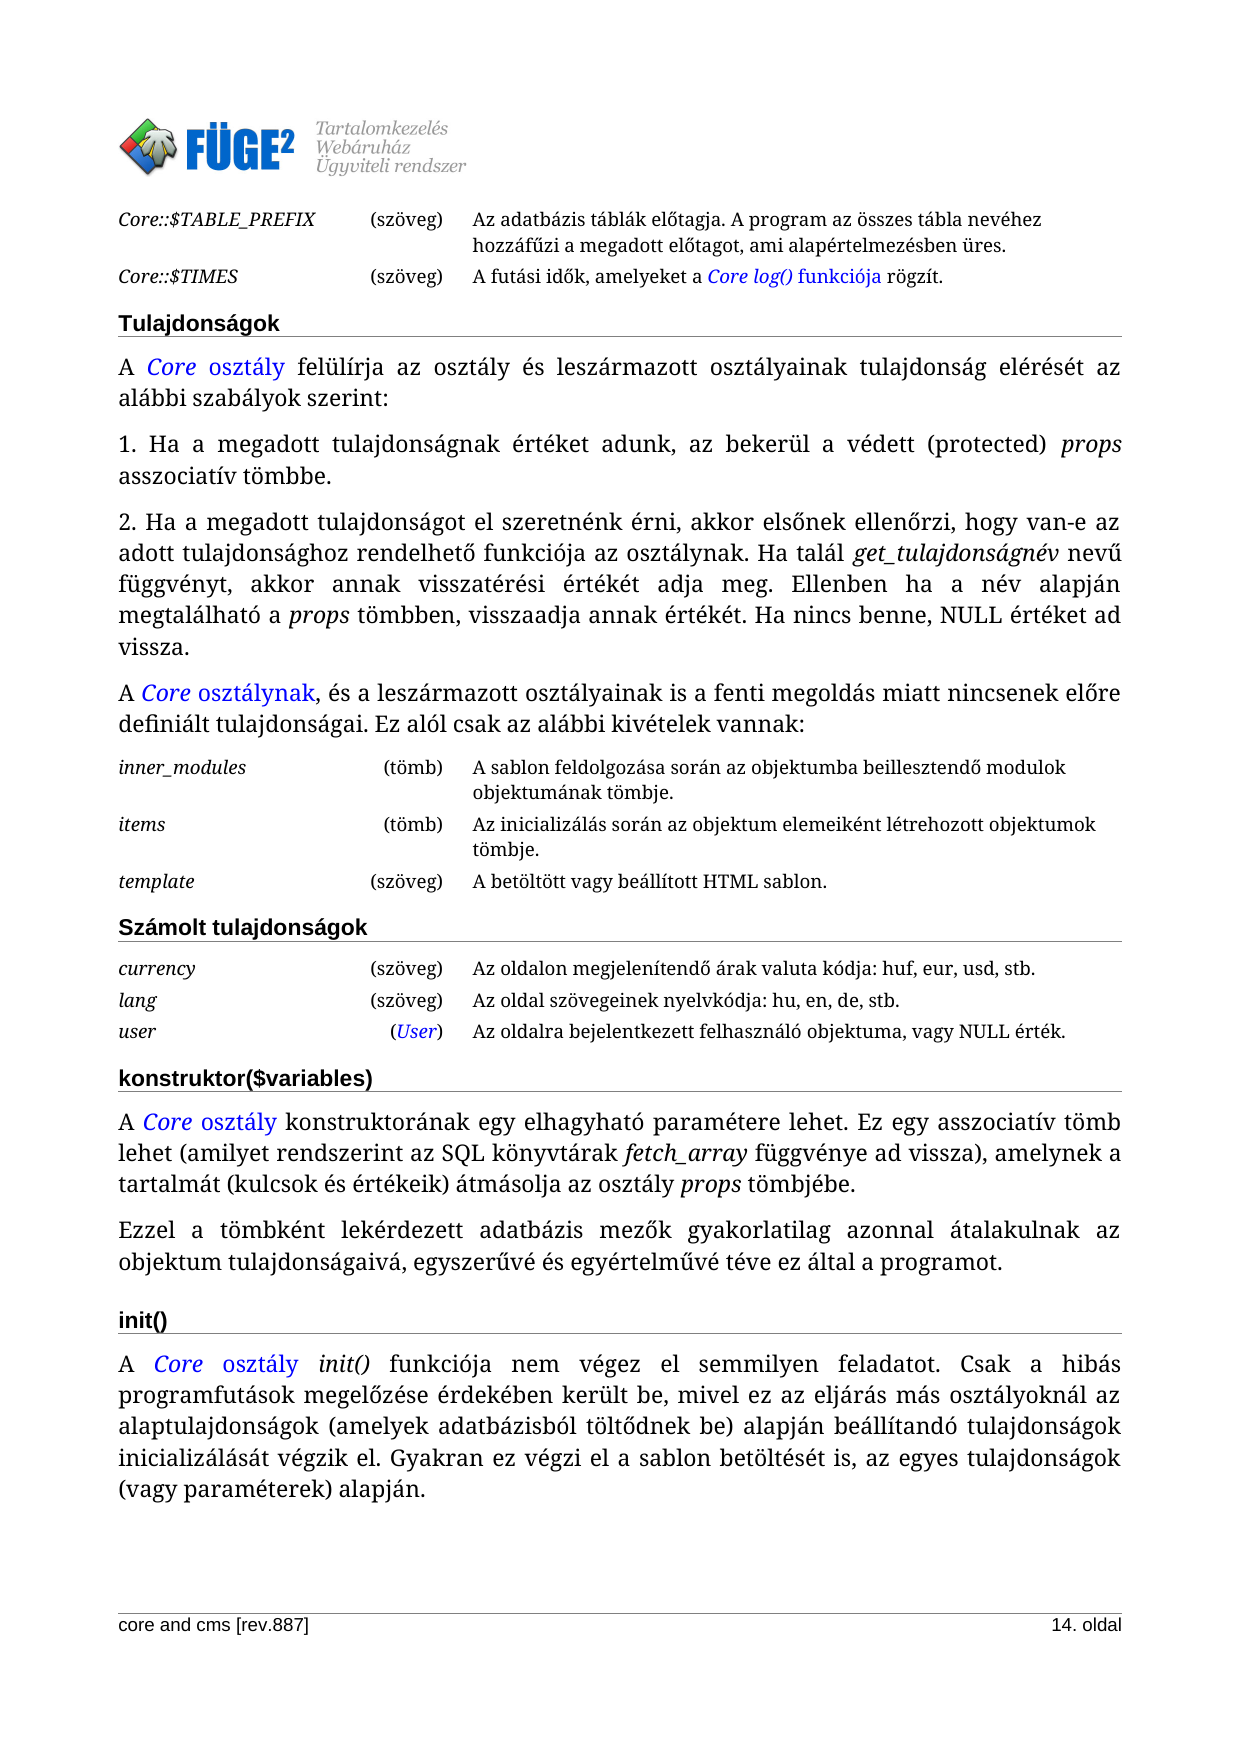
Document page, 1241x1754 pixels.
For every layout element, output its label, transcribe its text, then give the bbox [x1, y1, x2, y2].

text 1. Ha a megadott tulajdonságnak értéket adunk, az bekerül a védett (protected) props asszociatív tömbbe. [118, 428, 1122, 491]
subtitle konstruktor($variables) [118, 1065, 1122, 1091]
text user (User) Az oldalra bejelentkezett felhasználó objektuma, vagy NULL érték. [118, 1018, 1122, 1044]
text Core::$TIMES (szöveg) A futási idők, amelyeket a Core log() funkciója rögzít. [118, 264, 1122, 289]
subtitle Számolt tulajdonságok [118, 914, 1122, 941]
text A Core osztálynak, és a leszármazott osztályainak is a fenti megoldás miatt nincsenek előre definiált tulajdonságai. Ez alól csak az alábbi kivételek vannak: [118, 677, 1122, 739]
subtitle init() [118, 1307, 1122, 1333]
text items (tömb) Az inicializálás során az objektum elemeiként létrehozott objektumok tömbje. [118, 811, 1122, 862]
text currency (szöveg) Az oldalon megjelenítendő árak valuta kódja: huf, eur, usd, stb. [118, 956, 1122, 981]
text A Core osztály konstruktorának egy elhagyható paramétere lehet. Ez egy asszociatív tömb lehet (amilyet rendszerint az SQL könyvtárak fetch_array függvénye ad vissza), amelynek a tartalmát (kulcsok és értékeik) átmásolja az osztály props tömbjébe. [118, 1106, 1122, 1200]
subtitle Tulajdonságok [118, 310, 1122, 336]
text Ezzel a tömbként lekérdezett adatbázis mezők gyakorlatilag azonnal átalakulnak az objektum tulajdonságaivá, egyszerűvé és egyértelművé téve ez által a programot. [118, 1214, 1122, 1277]
text A Core osztály felülírja az osztály és leszármazott osztályainak tulajdonság elérését az alábbi szabályok szerint: [118, 351, 1122, 414]
picture [118, 118, 473, 177]
text inner_modules (tömb) A sablon feldolgozása során az objektumba beillesztendő modulok objektumának tömbje. [118, 754, 1122, 805]
text 2. Ha a megadott tulajdonságot el szeretnénk érni, akkor elsőnek ellenőrzi, hogy van-e az adott tulajdonsághoz rendelhető funkciója az osztálynak. Ha talál get_tulajdonságnév nevű függvényt, akkor annak visszatérési értékét adja meg. Ellenben ha a név alapján megtalálható a props tömbben, visszaadja annak értékét. Ha nincs benne, NULL értéket ad vissza. [118, 506, 1122, 662]
text A Core osztály init() funkciója nem végez el semmilyen feladatot. Csak a hibás programfutások megelőzése érdekében került be, mivel ez az eljárás más osztályoknál az alaptulajdonságok (amelyek adatbázisból töltődnek be) alapján beállítandó tulajdonságok inicializálását végzik el. Gyakran ez végzi el a sablon betöltését is, az egyes tulajdonságok (vagy paraméterek) alapján. [118, 1348, 1122, 1504]
text lang (szöveg) Az oldal szövegeinek nyelvkódja: hu, en, de, stb. [118, 987, 1122, 1012]
text Core::$TABLE_PREFIX (szöveg) Az adatbázis táblák előtagja. A program az összes tábla nevéhez hozzáfűzi a megadott előtagot, ami alapértelmezésben üres. [118, 207, 1122, 258]
text template (szöveg) A betöltött vagy beállított HTML sablon. [118, 868, 1122, 893]
